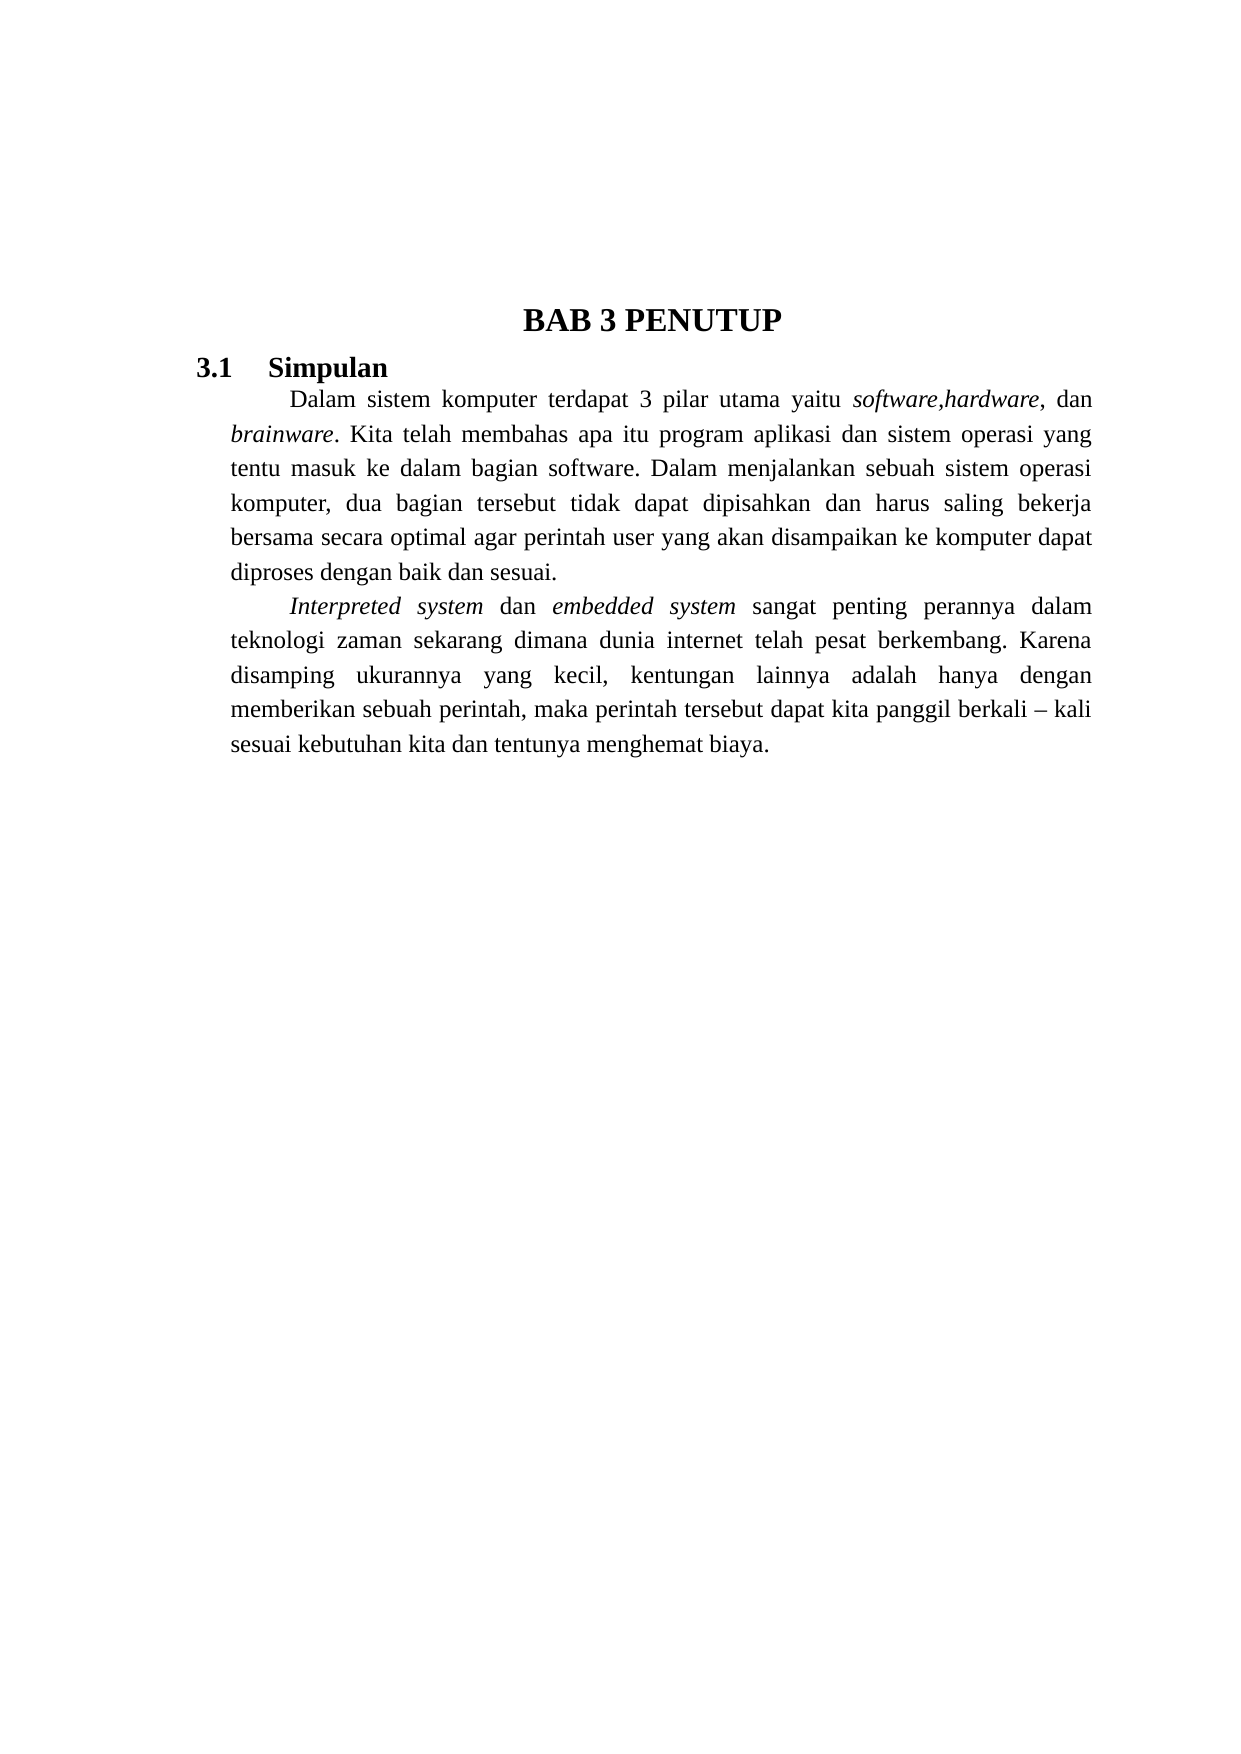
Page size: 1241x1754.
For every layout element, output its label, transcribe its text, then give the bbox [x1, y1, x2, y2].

text Dalam sistem komputer terdapat 3 pilar utama yaitu software,hardware, dan brainware. Kita telah membahas apa itu program aplikasi dan sistem operasi yang tentu masuk ke dalam bagian software. Dalam menjalankan sebuah sistem operasi komputer, dua bagian tersebut tidak dapat dipisahkan dan harus saling bekerja bersama secara optimal agar perintah user yang akan disampaikan ke komputer dapat diproses dengan baik dan sesuai. [230, 384, 1093, 585]
subtitle Simpulan [196, 351, 1093, 384]
subtitle BAB 3 PENUTUP [177, 300, 1093, 338]
text Interpreted system dan embedded system sangat penting perannya dalam teknologi zaman sekarang dimana dunia internet telah pesat berkembang. Karena disamping ukurannya yang kecil, kentungan lainnya adalah hanya dengan memberikan sebuah perintah, maka perintah tersebut dapat kita panggil berkali – kali sesuai kebutuhan kita dan tentunya menghemat biaya. [230, 591, 1093, 758]
